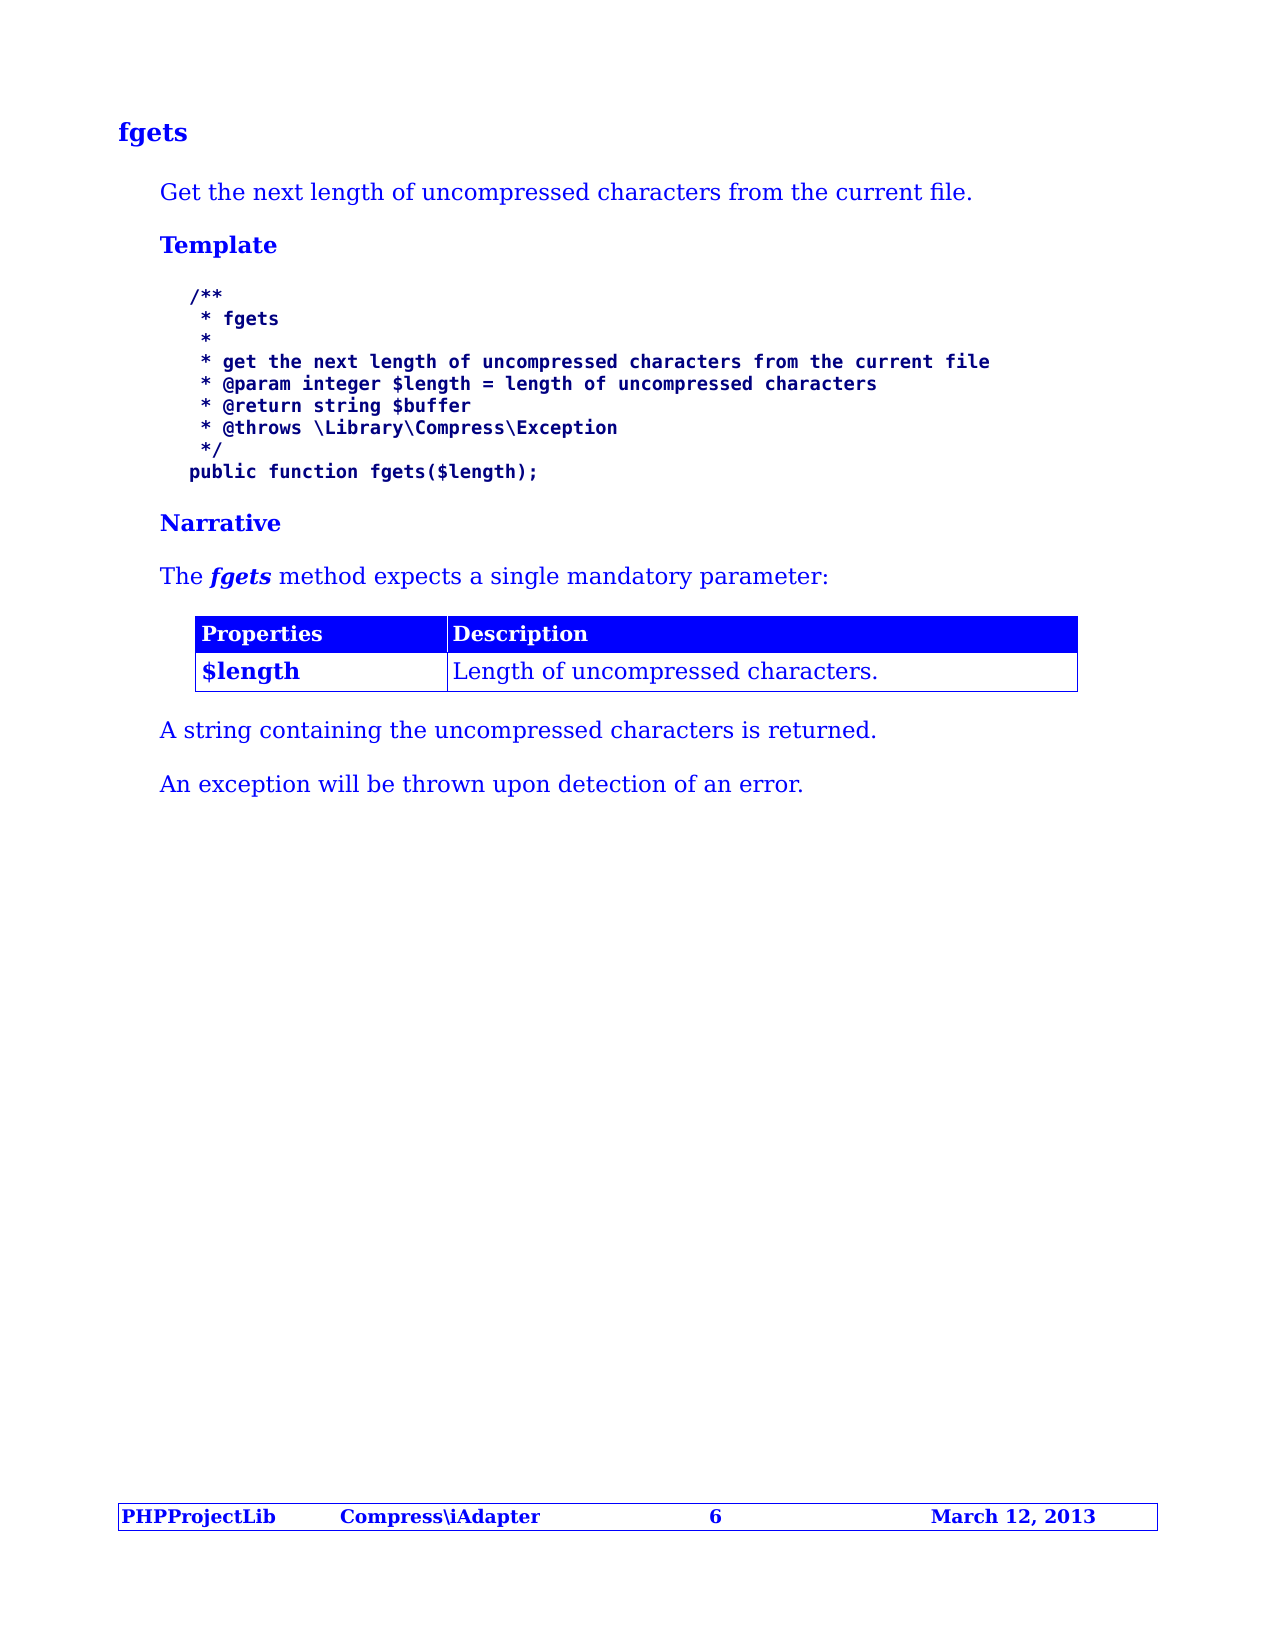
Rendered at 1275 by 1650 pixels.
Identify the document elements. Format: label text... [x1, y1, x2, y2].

list * fgets [189, 308, 1157, 329]
list * @return string $buffer [189, 395, 1157, 417]
list * @throws \Library\Compress\Exception [189, 417, 1157, 439]
text Template [159, 232, 1157, 259]
list * @param integer $length = length of uncompressed characters [189, 373, 1157, 395]
table_header Description [448, 617, 1077, 652]
text A string containing the uncompressed characters is returned. [159, 717, 1157, 744]
text Narrative [159, 509, 1157, 536]
table_cell Length of uncompressed characters. [448, 653, 1077, 691]
list * get the next length of uncompressed characters from the current file [189, 351, 1157, 373]
table_header Properties [196, 617, 447, 652]
text Get the next length of uncompressed characters from the current file. [159, 179, 1157, 205]
text An exception will be thrown upon detection of an error. [159, 771, 1157, 797]
list */ [189, 439, 1157, 461]
table_cell $length [196, 653, 447, 691]
list public function fgets($length); [189, 461, 1157, 483]
list /** [189, 286, 1157, 308]
title fgets [118, 118, 1157, 147]
list * [189, 329, 1157, 351]
text The fgets method expects a single mandatory parameter: [159, 563, 1157, 589]
